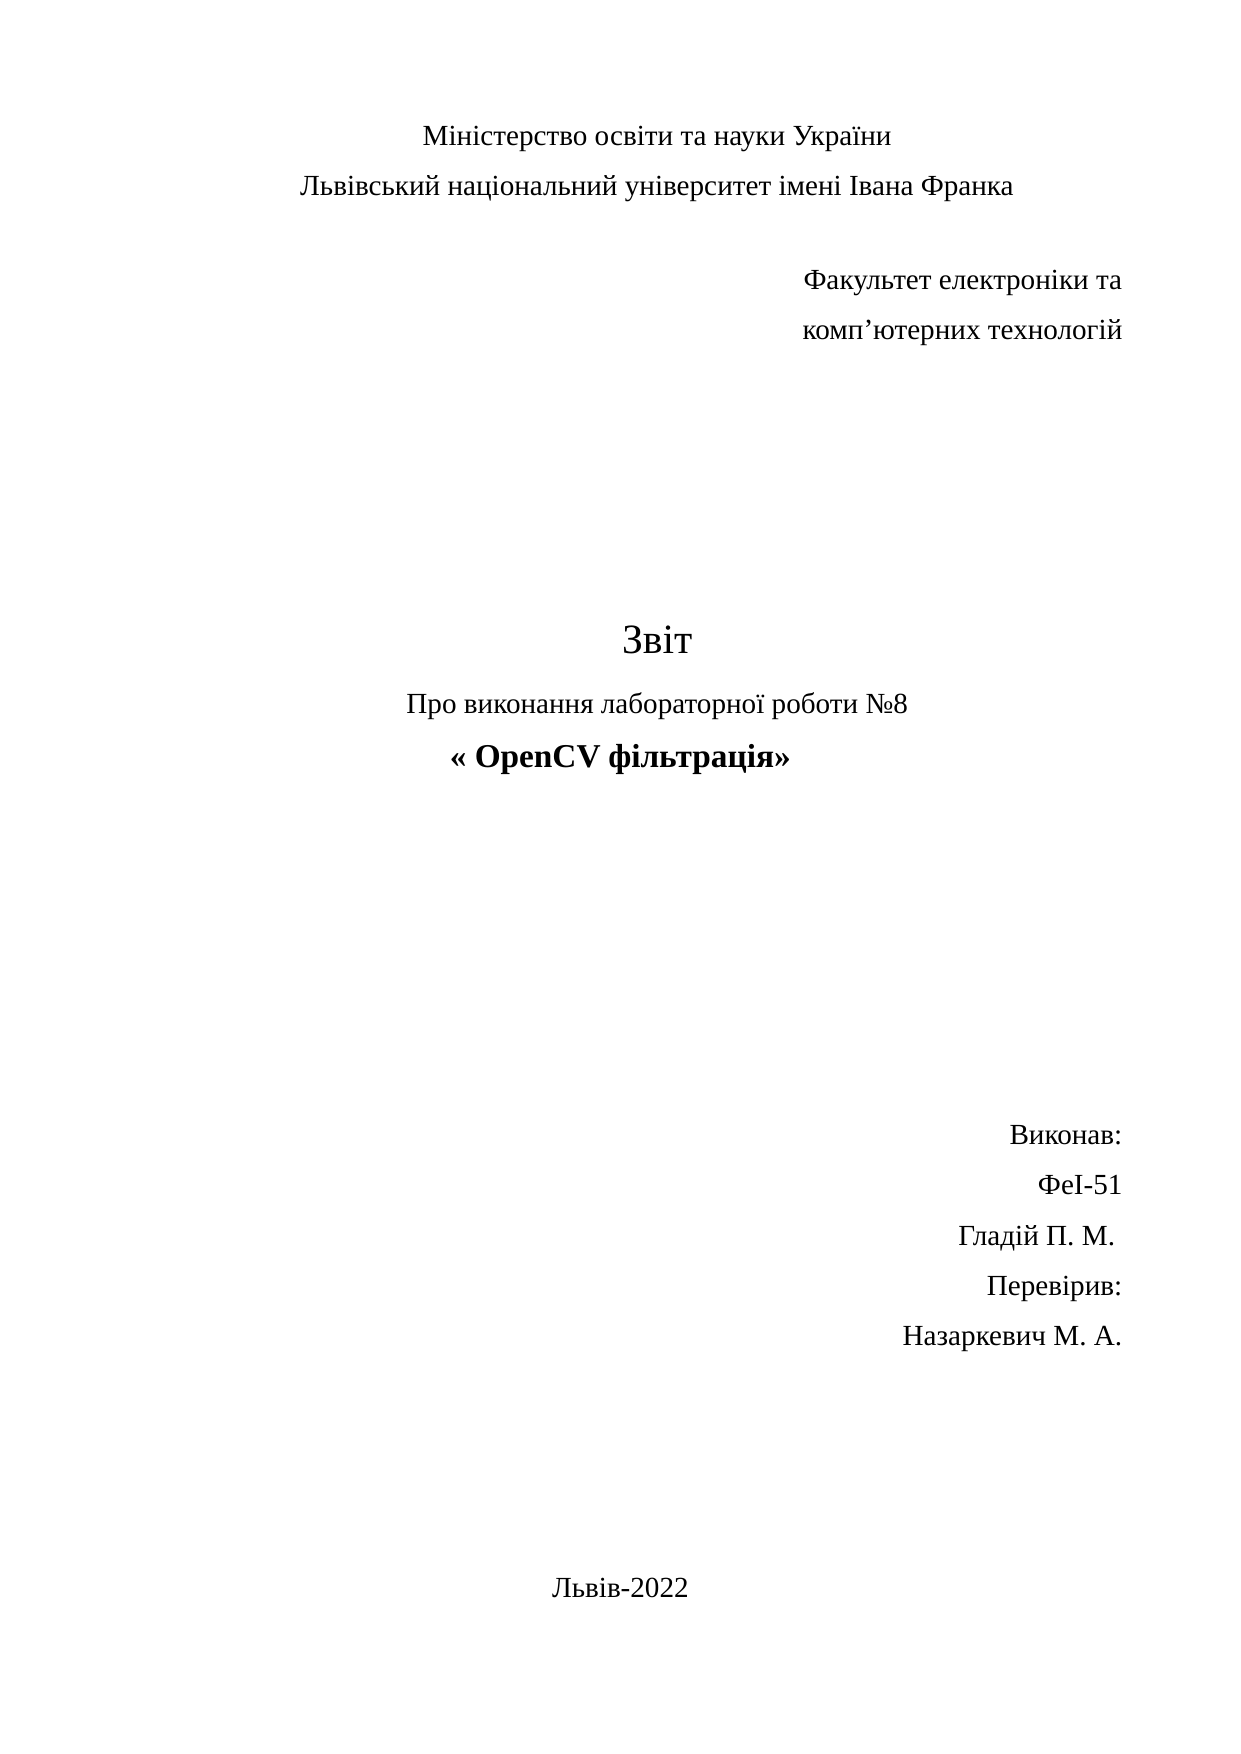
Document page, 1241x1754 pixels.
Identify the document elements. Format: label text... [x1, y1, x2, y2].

text Факультет електроніки та [118, 262, 1122, 295]
text Перевірив: [118, 1268, 1122, 1302]
text Назаркевич М. А. [118, 1318, 1122, 1352]
text Звіт [118, 614, 1122, 662]
text Львівський національний університет імені Івана Франка [118, 168, 1122, 202]
text Про виконання лабораторної роботи №8 [118, 686, 1122, 719]
text Міністерство освіти та науки України [118, 118, 1122, 152]
text Львів-2022 [118, 1570, 1122, 1603]
text комп’ютерних технологій [118, 312, 1122, 346]
text ФеІ-51 [118, 1167, 1122, 1201]
text Гладій П. М. [118, 1218, 1122, 1251]
text Виконав: [118, 1117, 1122, 1151]
text « OpenCV фільтрація» [118, 736, 1122, 774]
